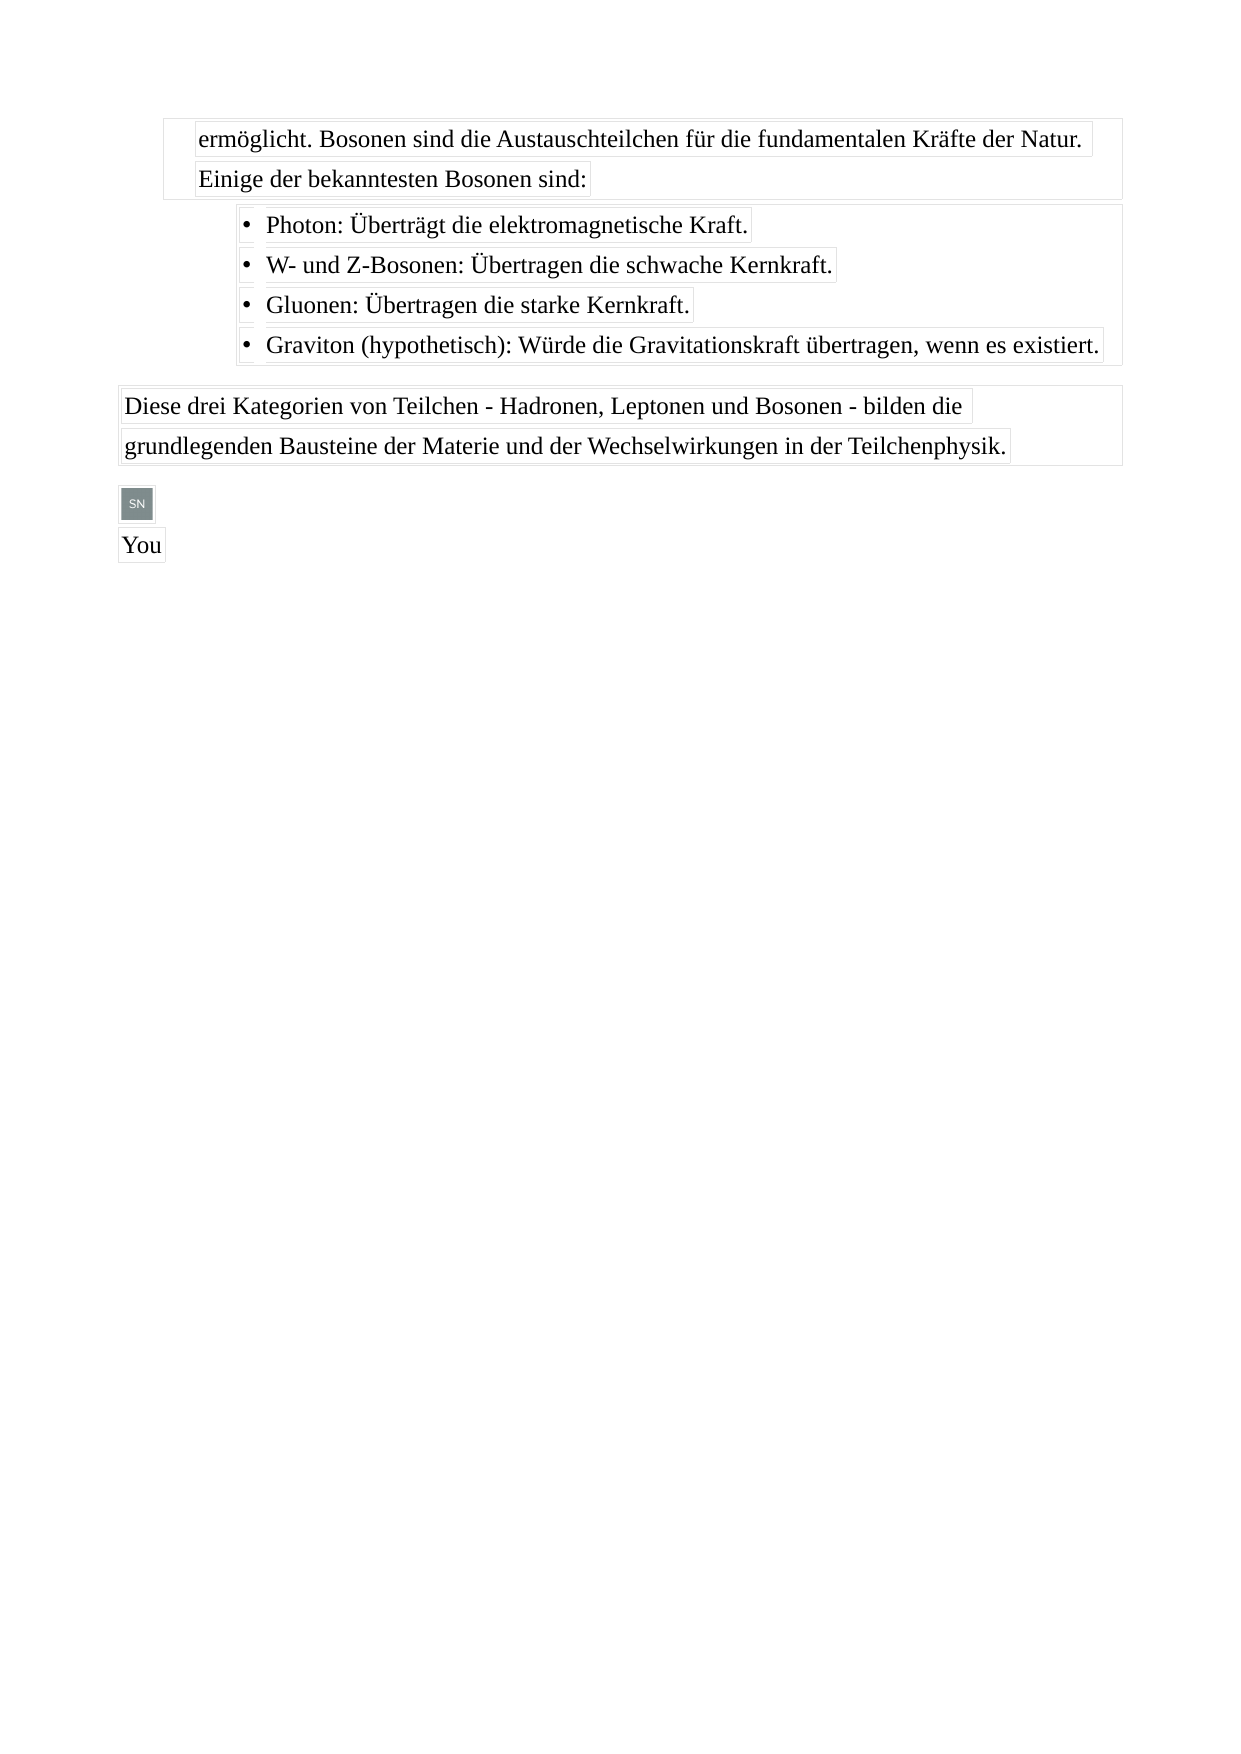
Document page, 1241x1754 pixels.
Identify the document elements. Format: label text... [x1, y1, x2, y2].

list Photon: Überträgt die elektromagnetische Kraft. [237, 205, 1122, 242]
list Gluonen: Übertragen die starke Kernkraft. [237, 284, 1122, 322]
list ermöglicht. Bosonen sind die Austauschteilchen für die fundamentalen Kräfte der Natur. Einige der bekanntesten Bosonen sind: [164, 119, 1122, 199]
picture [121, 488, 153, 520]
text [166, 527, 1122, 562]
list W- und Z-Bosonen: Übertragen die schwache Kernkraft. [237, 244, 1122, 282]
text You [119, 528, 165, 562]
list Graviton (hypothetisch): Würde die Gravitationskraft übertragen, wenn es existiert. [237, 324, 1122, 365]
text Diese drei Kategorien von Teilchen - Hadronen, Leptonen und Bosonen - bilden die grundlegenden Bausteine der Materie und der Wechselwirkungen in der Teilchenphysik. [119, 386, 1122, 465]
